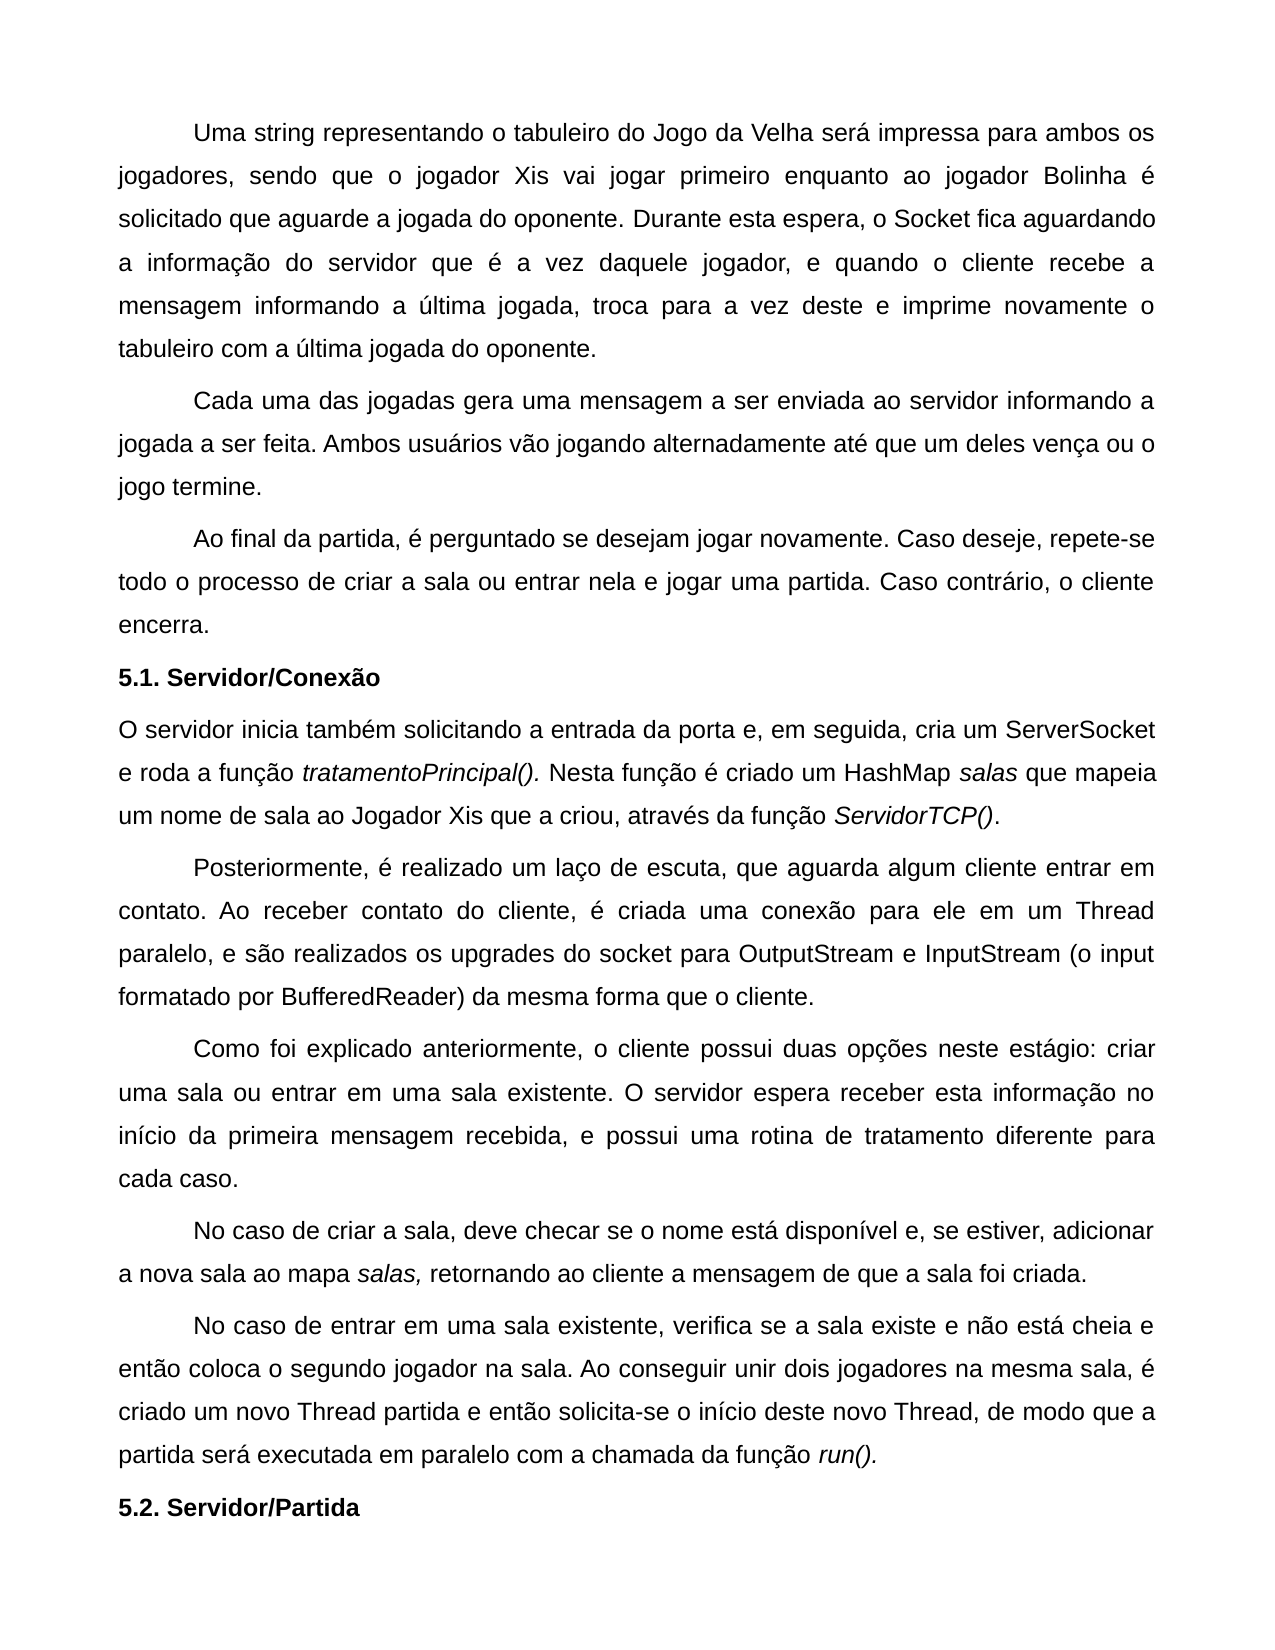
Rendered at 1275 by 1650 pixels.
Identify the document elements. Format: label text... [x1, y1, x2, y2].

text Posteriormente, é realizado um laço de escuta, que aguarda algum cliente entrar em contato. Ao receber contato do cliente, é criada uma conexão para ele em um Thread paralelo, e são realizados os upgrades do socket para OutputStream e InputStream (o input formatado por BufferedReader) da mesma forma que o cliente. [118, 853, 1157, 1011]
text 5.1. Servidor/Conexão [118, 662, 1157, 691]
text O servidor inicia também solicitando a entrada da porta e, em seguida, cria um ServerSocket e roda a função tratamentoPrincipal(). Nesta função é criado um HashMap salas que mapeia um nome de sala ao Jogador Xis que a criou, através da função ServidorTCP(). [118, 714, 1157, 829]
text 5.2. Servidor/Partida [118, 1492, 1157, 1521]
text Como foi explicado anteriormente, o cliente possui duas opções neste estágio: criar uma sala ou entrar em uma sala existente. O servidor espera receber esta informação no início da primeira mensagem recebida, e possui uma rotina de tratamento diferente para cada caso. [118, 1034, 1157, 1192]
text Uma string representando o tabuleiro do Jogo da Velha será impressa para ambos os jogadores, sendo que o jogador Xis vai jogar primeiro enquanto ao jogador Bolinha é solicitado que aguarde a jogada do oponente. Durante esta espera, o Socket fica aguardando a informação do servidor que é a vez daquele jogador, e quando o cliente recebe a mensagem informando a última jogada, troca para a vez deste e imprime novamente o tabuleiro com a última jogada do oponente. [118, 118, 1157, 362]
text Ao final da partida, é perguntado se desejam jogar novamente. Caso deseje, repete-se todo o processo de criar a sala ou entrar nela e jogar uma partida. Caso contrário, o cliente encerra. [118, 524, 1157, 639]
text No caso de criar a sala, deve checar se o nome está disponível e, se estiver, adicionar a nova sala ao mapa salas, retornando ao cliente a mensagem de que a sala foi criada. [118, 1216, 1157, 1288]
text No caso de entrar em uma sala existente, verifica se a sala existe e não está cheia e então coloca o segundo jogador na sala. Ao conseguir unir dois jogadores na mesma sala, é criado um novo Thread partida e então solicita-se o início deste novo Thread, de modo que a partida será executada em paralelo com a chamada da função run(). [118, 1311, 1157, 1469]
text Cada uma das jogadas gera uma mensagem a ser enviada ao servidor informando a jogada a ser feita. Ambos usuários vão jogando alternadamente até que um deles vença ou o jogo termine. [118, 386, 1157, 501]
